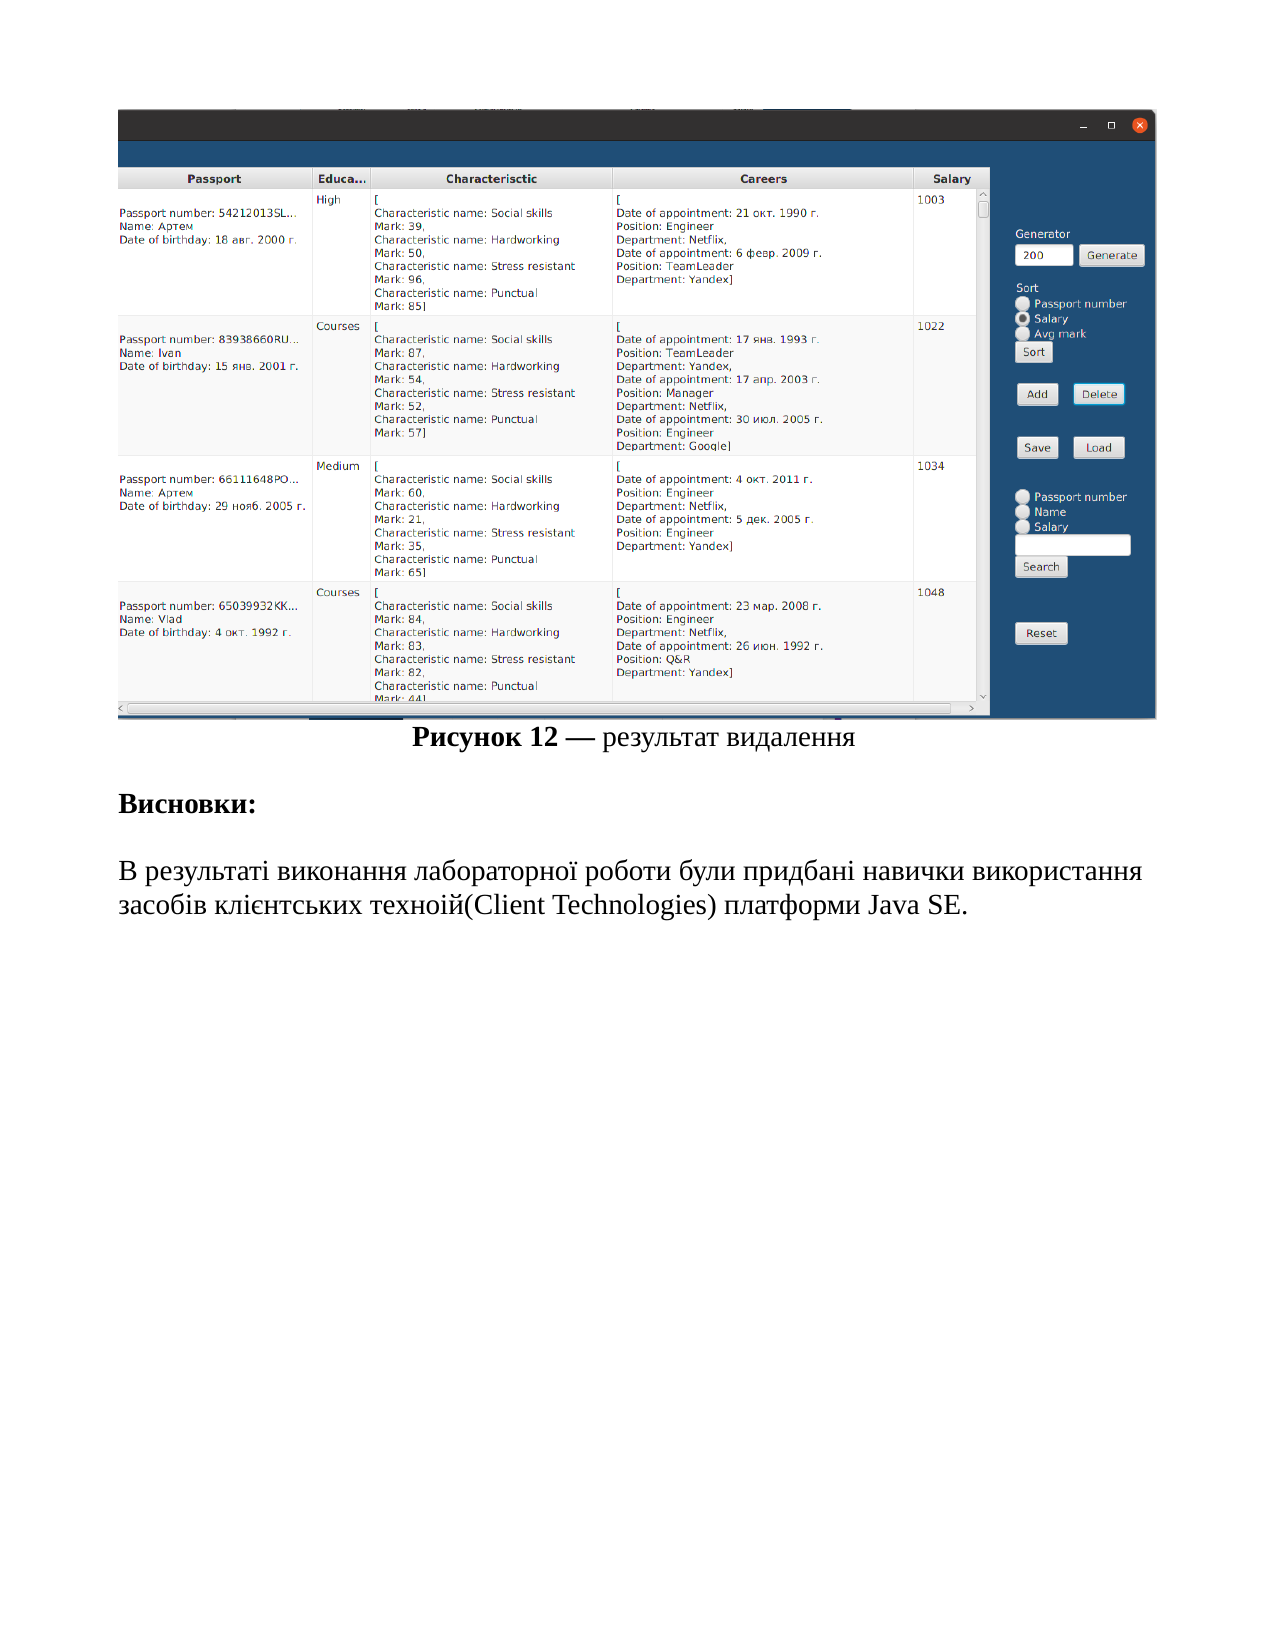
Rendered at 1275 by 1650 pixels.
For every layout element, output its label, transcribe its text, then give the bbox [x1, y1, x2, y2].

text Висновки: [118, 786, 1157, 820]
text В результаті виконання лабораторної роботи були придбані навички використання засобів клієнтських техноій(Client Technologies) платформи Java SE. [118, 853, 1157, 921]
picture [118, 109, 1157, 720]
text Рисунок 12 — результат видалення [118, 720, 1157, 753]
